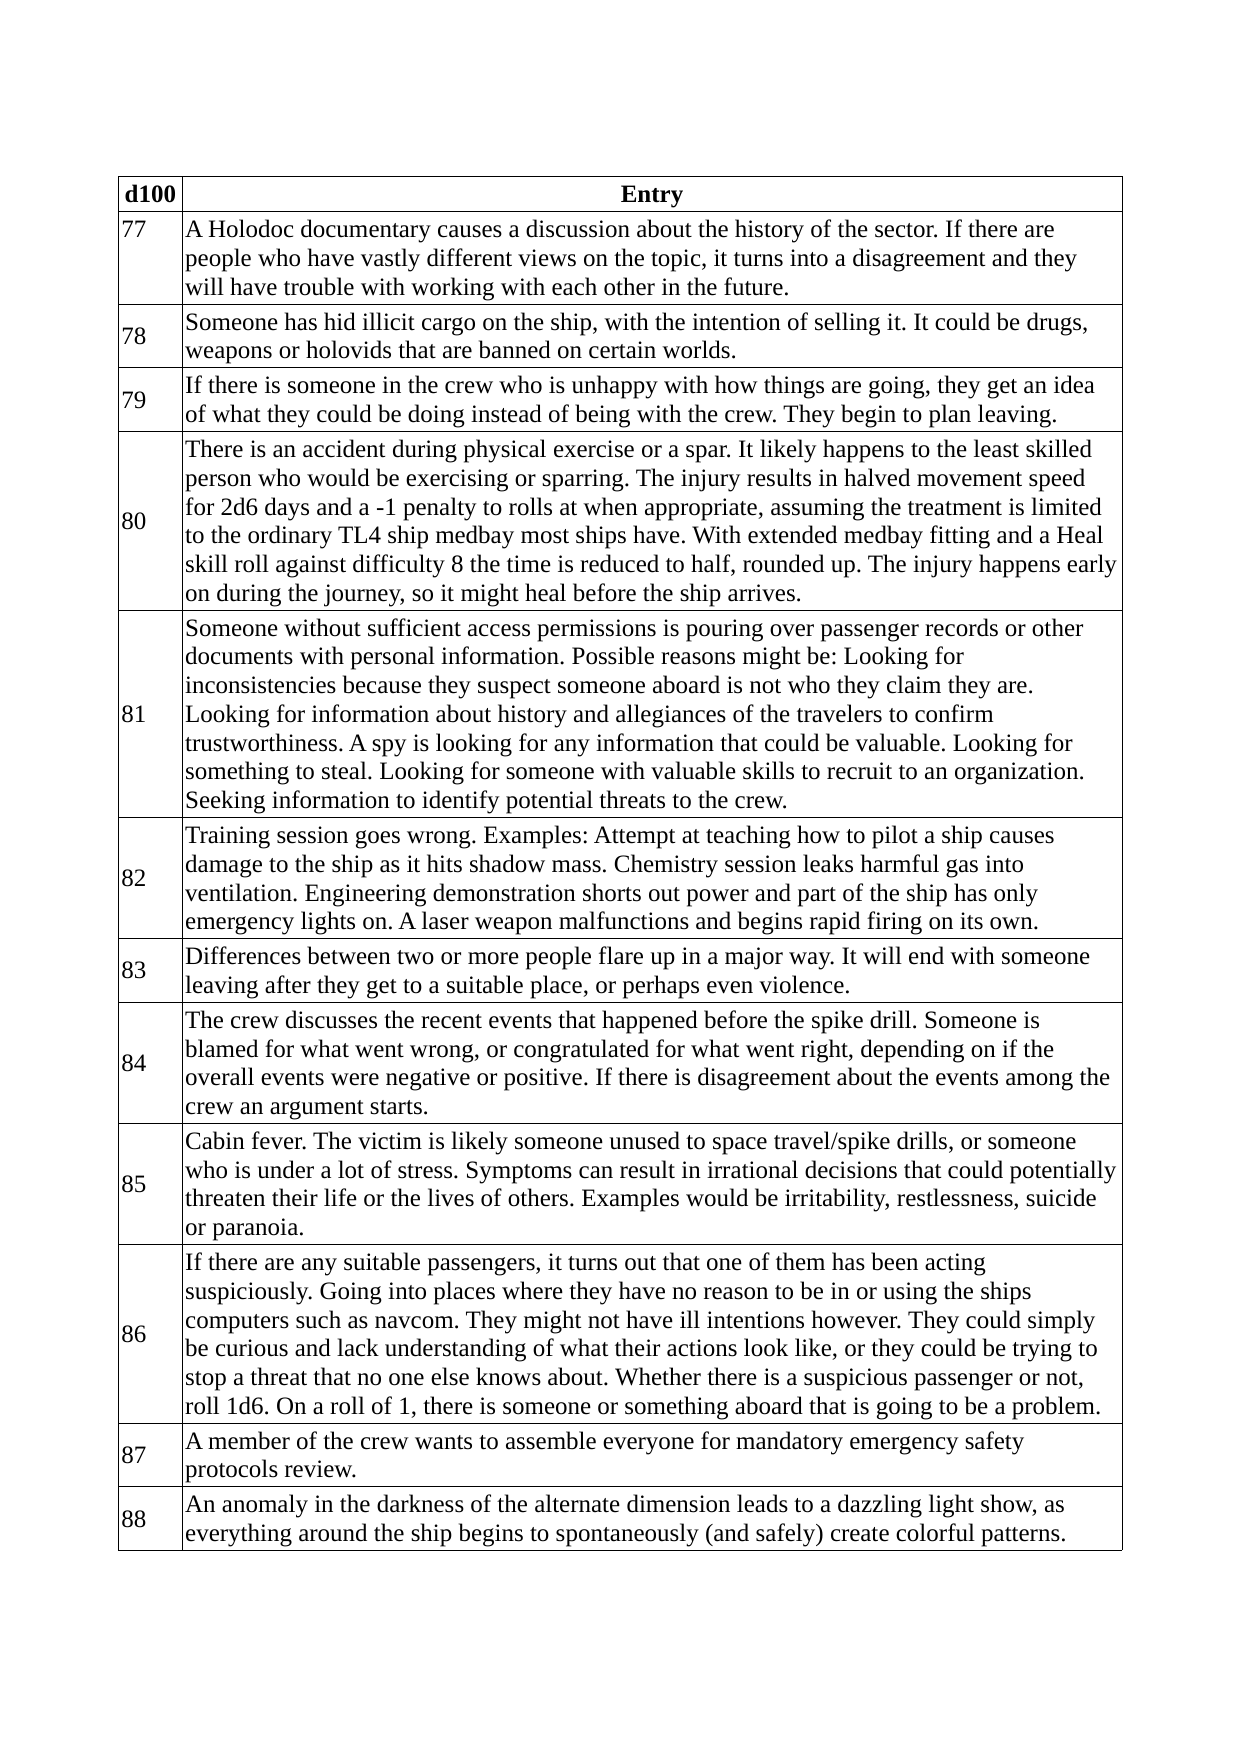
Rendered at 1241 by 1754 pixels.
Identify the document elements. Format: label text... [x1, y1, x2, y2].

table_header Entry [183, 177, 1122, 211]
table_cell Someone has hid illicit cargo on the ship, with the intention of selling it. It could be drugs, weapons or holovids that are banned on certain worlds. [183, 305, 1122, 367]
table_cell A Holodoc documentary causes a discussion about the history of the sector. If there are people who have vastly different views on the topic, it turns into a disagreement and they will have trouble with working with each other in the future. [183, 212, 1122, 304]
table_cell 86 [119, 1245, 182, 1423]
table_cell 83 [119, 939, 182, 1002]
table_cell An anomaly in the darkness of the alternate dimension leads to a dazzling light show, as everything around the ship begins to spontaneously (and safely) create colorful patterns. [183, 1487, 1122, 1550]
table_cell The crew discusses the recent events that happened before the spike drill. Someone is blamed for what went wrong, or congratulated for what went right, depending on if the overall events were negative or positive. If there is disagreement about the events among the crew an argument starts. [183, 1003, 1122, 1123]
table_cell 77 [119, 212, 182, 304]
table_cell 78 [119, 305, 182, 367]
table_cell 87 [119, 1424, 182, 1486]
table_cell A member of the crew wants to assemble everyone for mandatory emergency safety protocols review. [183, 1424, 1122, 1486]
table_cell 82 [119, 818, 182, 938]
table_cell Differences between two or more people flare up in a major way. It will end with someone leaving after they get to a suitable place, or perhaps even violence. [183, 939, 1122, 1002]
table_cell If there is someone in the crew who is unhappy with how things are going, they get an idea of what they could be doing instead of being with the crew. They begin to plan leaving. [183, 368, 1122, 431]
table_cell 80 [119, 432, 182, 609]
table_cell 88 [119, 1487, 182, 1550]
table_header d100 [119, 177, 182, 211]
table_cell 85 [119, 1124, 182, 1244]
table_cell 84 [119, 1003, 182, 1123]
table_cell Training session goes wrong. Examples: Attempt at teaching how to pilot a ship causes damage to the ship as it hits shadow mass. Chemistry session leaks harmful gas into ventilation. Engineering demonstration shorts out power and part of the ship has only emergency lights on. A laser weapon malfunctions and begins rapid firing on its own. [183, 818, 1122, 938]
table_cell Someone without sufficient access permissions is pouring over passenger records or other documents with personal information. Possible reasons might be: Looking for inconsistencies because they suspect someone aboard is not who they claim they are. Looking for information about history and allegiances of the travelers to confirm trustworthiness. A spy is looking for any information that could be valuable. Looking for something to steal. Looking for someone with valuable skills to recruit to an organization. Seeking information to identify potential threats to the crew. [183, 611, 1122, 817]
table_cell Cabin fever. The victim is likely someone unused to space travel/spike drills, or someone who is under a lot of stress. Symptoms can result in irrational decisions that could potentially threaten their life or the lives of others. Examples would be irritability, restlessness, suicide or paranoia. [183, 1124, 1122, 1244]
table_cell 81 [119, 611, 182, 817]
table_cell There is an accident during physical exercise or a spar. It likely happens to the least skilled person who would be exercising or sparring. The injury results in halved movement speed for 2d6 days and a -1 penalty to rolls at when appropriate, assuming the treatment is limited to the ordinary TL4 ship medbay most ships have. With extended medbay fitting and a Heal skill roll against difficulty 8 the time is reduced to half, rounded up. The injury happens early on during the journey, so it might heal before the ship arrives. [183, 432, 1122, 609]
table_cell 79 [119, 368, 182, 431]
table_cell If there are any suitable passengers, it turns out that one of them has been acting suspiciously. Going into places where they have no reason to be in or using the ships computers such as navcom. They might not have ill intentions however. They could simply be curious and lack understanding of what their actions look like, or they could be trying to stop a threat that no one else knows about. Whether there is a suspicious passenger or not, roll 1d6. On a roll of 1, there is someone or something aboard that is going to be a problem. [183, 1245, 1122, 1423]
